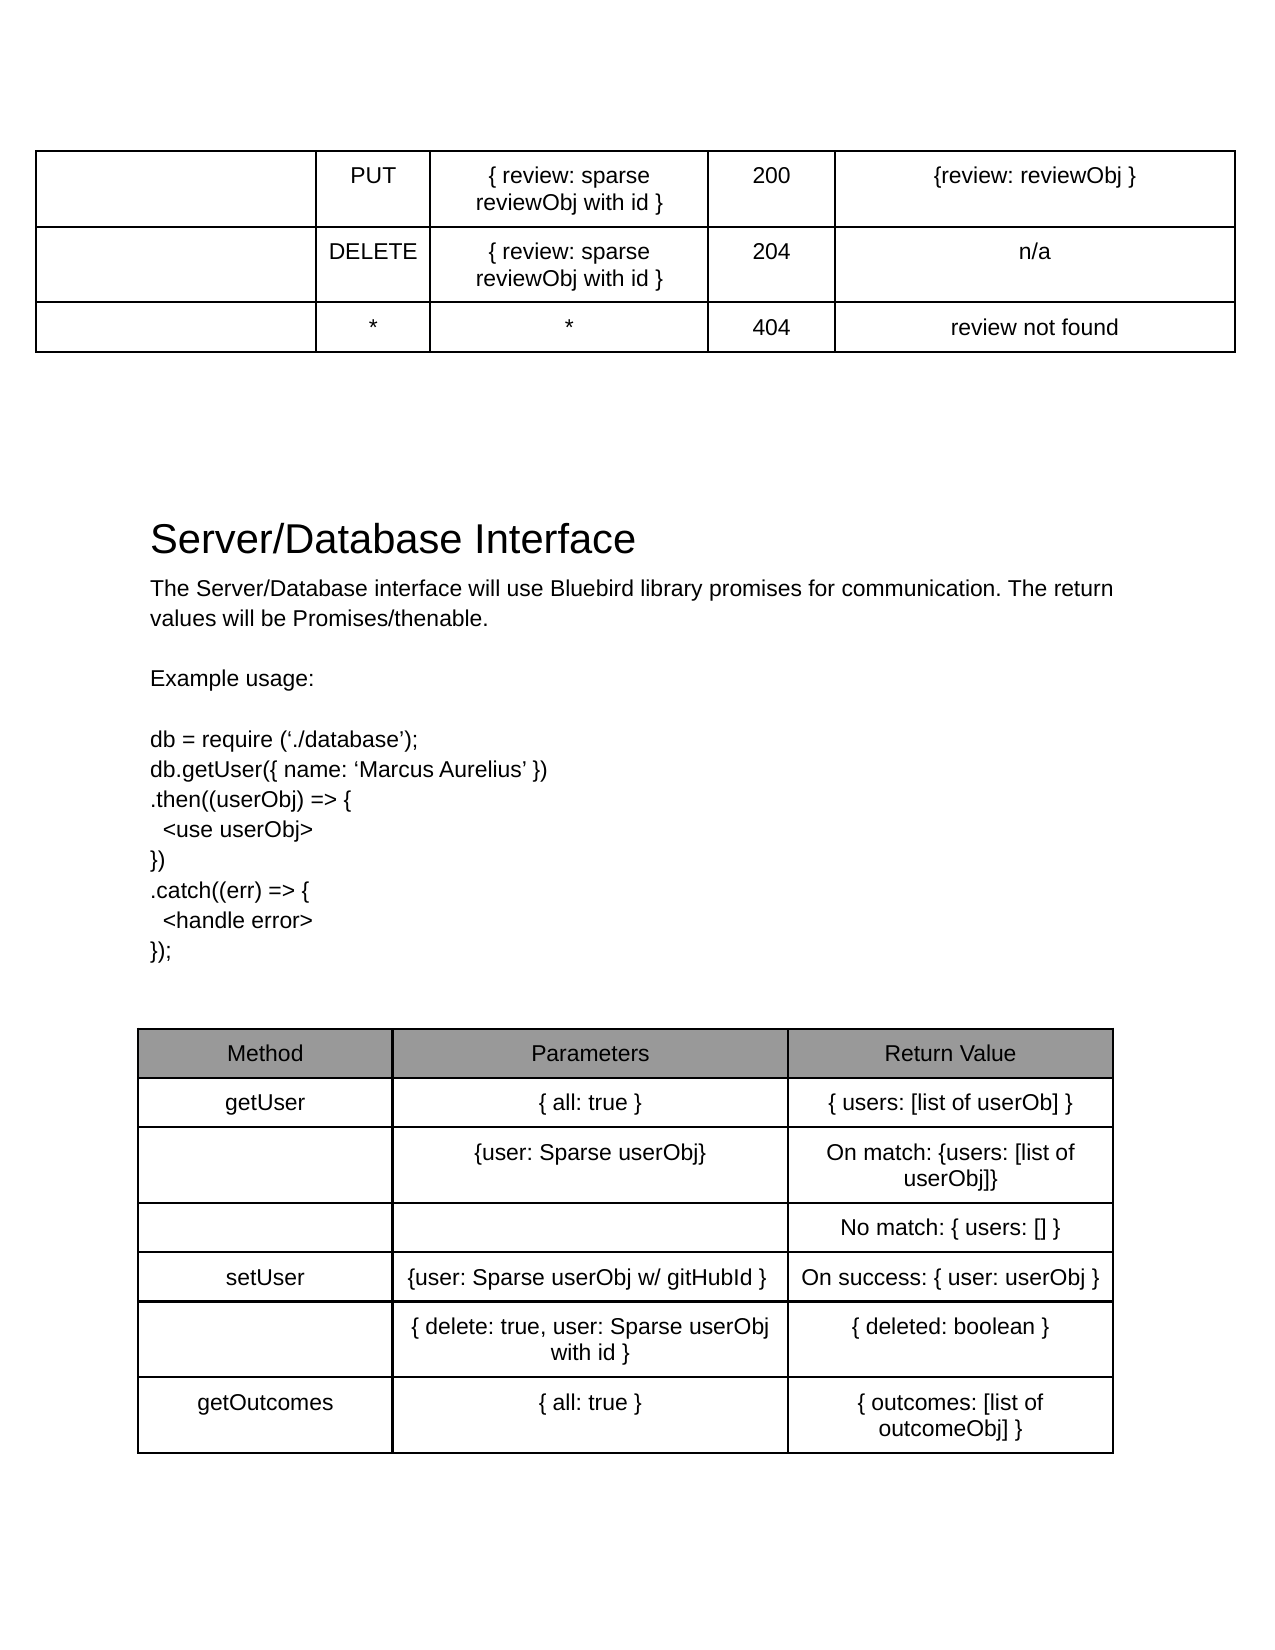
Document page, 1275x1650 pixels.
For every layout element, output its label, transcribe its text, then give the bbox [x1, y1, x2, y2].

table_cell { all: true } [394, 1079, 787, 1126]
text }); [150, 937, 1125, 963]
table_header Method [139, 1030, 391, 1077]
table_cell { review: sparse reviewObj with id } [431, 152, 707, 226]
table_cell * [431, 303, 707, 351]
table_cell {user: Sparse userObj w/ gitHubId } [394, 1253, 787, 1300]
table_cell 404 [709, 303, 834, 351]
text .catch((err) => { [150, 877, 1125, 903]
text Example usage: [150, 665, 1125, 691]
table_cell { all: true } [394, 1378, 787, 1452]
table_cell PUT [317, 152, 429, 226]
table_cell { review: sparse reviewObj with id } [431, 228, 707, 301]
table_cell { outcomes: [list of outcomeObj] } [789, 1378, 1112, 1452]
table_cell [139, 1204, 391, 1251]
text db = require (‘./database’); [150, 726, 1125, 752]
table_cell {review: reviewObj } [836, 152, 1234, 226]
table_cell n/a [836, 228, 1234, 301]
text }) [150, 846, 1125, 873]
table_cell { delete: true, user: Sparse userObj with id } [394, 1303, 787, 1376]
table_cell [37, 303, 315, 351]
table_cell [394, 1204, 787, 1251]
table_cell * [317, 303, 429, 351]
table_cell On success: { user: userObj } [789, 1253, 1112, 1300]
table_cell [139, 1128, 391, 1202]
text <use userObj> [150, 816, 1125, 842]
table_header Parameters [394, 1030, 787, 1077]
table_cell [37, 228, 315, 301]
table_cell setUser [139, 1253, 391, 1300]
table_cell [37, 152, 315, 226]
table_cell { deleted: boolean } [789, 1303, 1112, 1376]
table_cell 204 [709, 228, 834, 301]
table_cell review not found [836, 303, 1234, 351]
table_cell DELETE [317, 228, 429, 301]
subtitle Server/Database Interface [150, 514, 1125, 562]
table_cell On match: {users: [list of userObj]} [789, 1128, 1112, 1202]
table_cell getUser [139, 1079, 391, 1126]
table_cell {user: Sparse userObj} [394, 1128, 787, 1202]
table_header Return Value [789, 1030, 1112, 1077]
text .then((userObj) => { [150, 786, 1125, 812]
text <handle error> [150, 907, 1125, 933]
table_cell No match: { users: [] } [789, 1204, 1112, 1251]
table_cell [139, 1303, 391, 1376]
text db.getUser({ name: ‘Marcus Aurelius’ }) [150, 756, 1125, 782]
table_cell 200 [709, 152, 834, 226]
table_cell getOutcomes [139, 1378, 391, 1452]
table_cell { users: [list of userOb] } [789, 1079, 1112, 1126]
text The Server/Database interface will use Bluebird library promises for communication. The return values will be Promises/thenable. [150, 574, 1125, 631]
